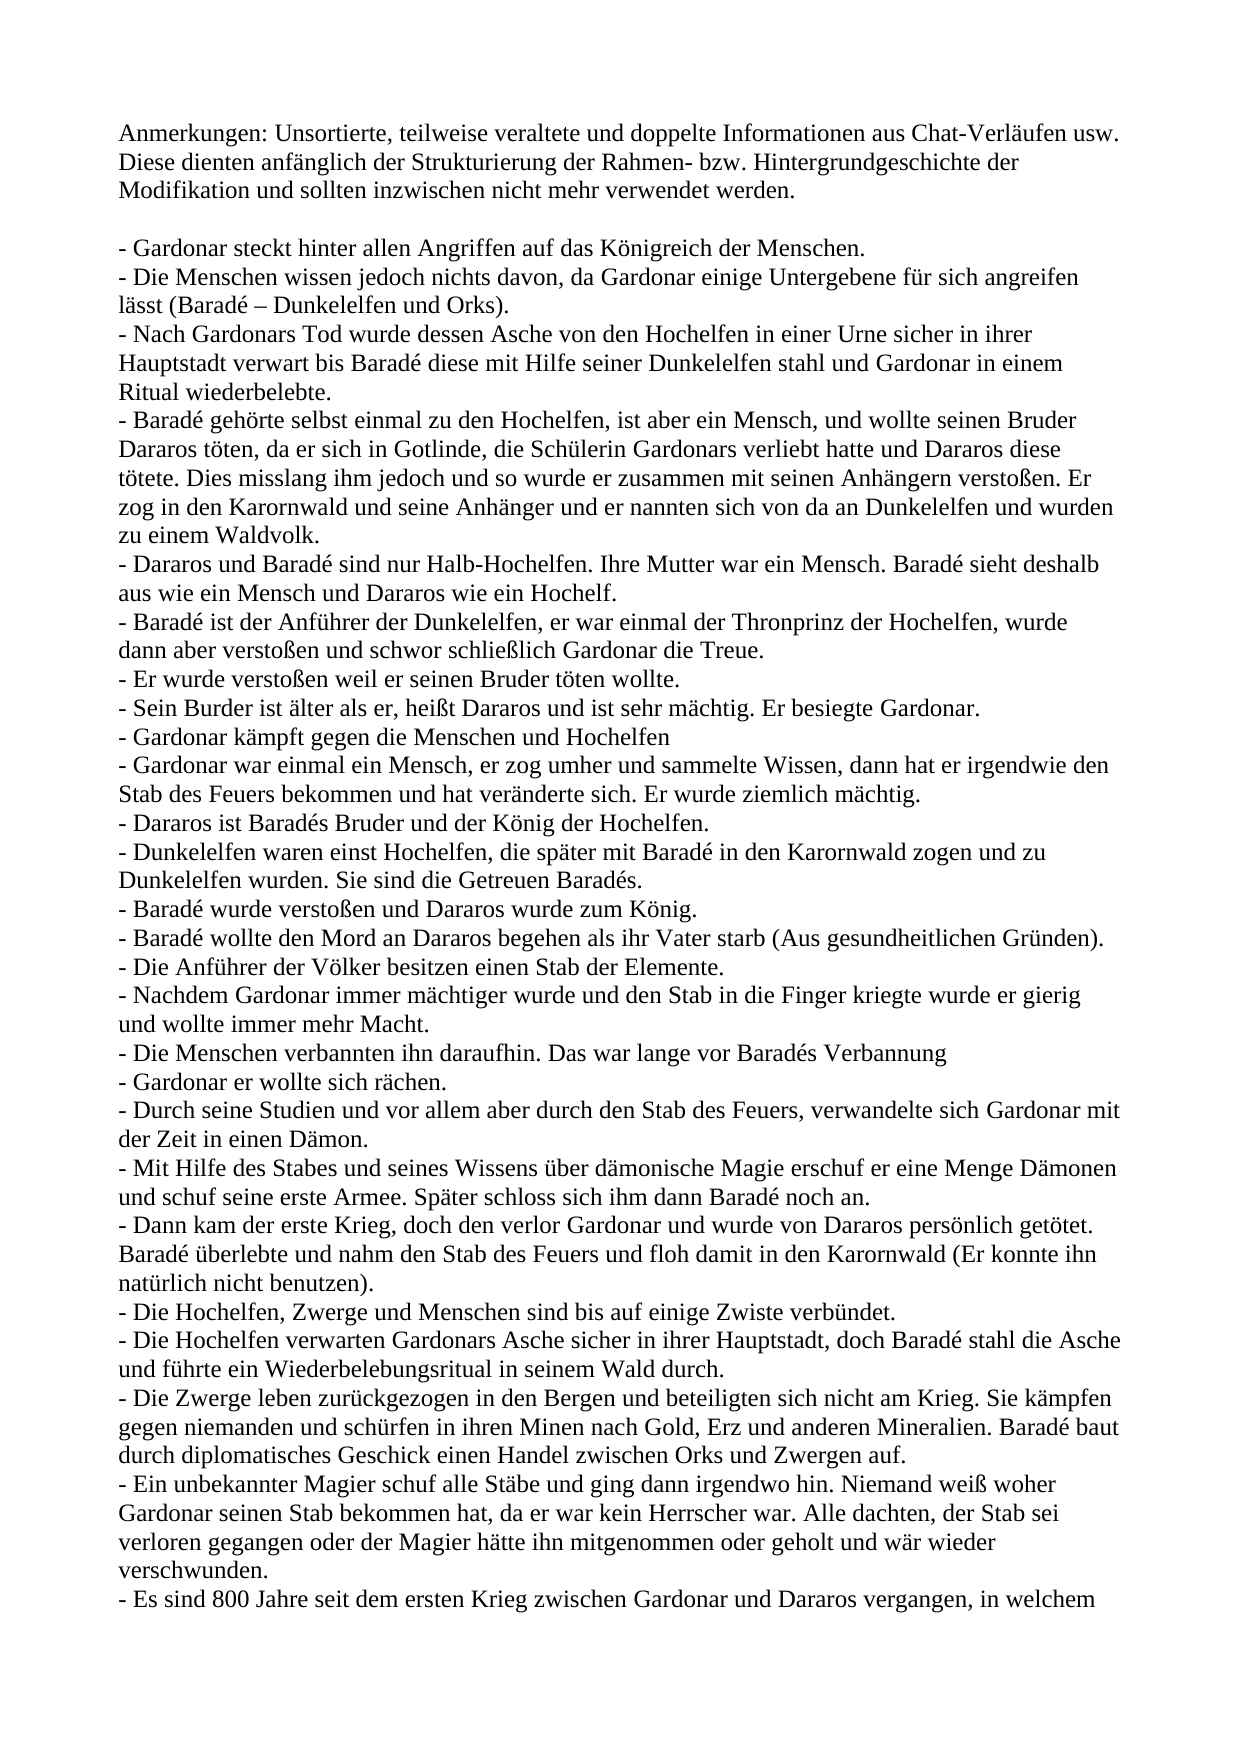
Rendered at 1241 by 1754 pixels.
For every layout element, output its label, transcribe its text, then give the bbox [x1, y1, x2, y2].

text - Durch seine Studien und vor allem aber durch den Stab des Feuers, verwandelte sich Gardonar mit der Zeit in einen Dämon. [118, 1096, 1122, 1153]
text - Die Anführer der Völker besitzen einen Stab der Elemente. [118, 952, 1122, 981]
text - Mit Hilfe des Stabes und seines Wissens über dämonische Magie erschuf er eine Menge Dämonen und schuf seine erste Armee. Später schloss sich ihm dann Baradé noch an. [118, 1153, 1122, 1211]
text - Dararos ist Baradés Bruder und der König der Hochelfen. [118, 808, 1122, 837]
text - Gardonar kämpft gegen die Menschen und Hochelfen [118, 722, 1122, 751]
text - Die Menschen wissen jedoch nichts davon, da Gardonar einige Untergebene für sich angreifen lässt (Baradé – Dunkelelfen und Orks). [118, 262, 1122, 319]
text Diese dienten anfänglich der Strukturierung der Rahmen- bzw. Hintergrundgeschichte der Modifikation und sollten inzwischen nicht mehr verwendet werden. [118, 147, 1122, 204]
text Anmerkungen: Unsortierte, teilweise veraltete und doppelte Informationen aus Chat-Verläufen usw. [118, 118, 1122, 147]
text - Er wurde verstoßen weil er seinen Bruder töten wollte. [118, 664, 1122, 693]
text - Die Zwerge leben zurückgezogen in den Bergen und beteiligten sich nicht am Krieg. Sie kämpfen gegen niemanden und schürfen in ihren Minen nach Gold, Erz und anderen Mineralien. Baradé baut durch diplomatisches Geschick einen Handel zwischen Orks und Zwergen auf. [118, 1383, 1122, 1469]
text - Nachdem Gardonar immer mächtiger wurde und den Stab in die Finger kriegte wurde er gierig und wollte immer mehr Macht. [118, 981, 1122, 1038]
text - Baradé wollte den Mord an Dararos begehen als ihr Vater starb (Aus gesundheitlichen Gründen). [118, 923, 1122, 952]
text - Gardonar steckt hinter allen Angriffen auf das Königreich der Menschen. [118, 233, 1122, 262]
text - Gardonar war einmal ein Mensch, er zog umher und sammelte Wissen, dann hat er irgendwie den Stab des Feuers bekommen und hat veränderte sich. Er wurde ziemlich mächtig. [118, 751, 1122, 808]
text - Gardonar er wollte sich rächen. [118, 1067, 1122, 1096]
text - Ein unbekannter Magier schuf alle Stäbe und ging dann irgendwo hin. Niemand weiß woher Gardonar seinen Stab bekommen hat, da er war kein Herrscher war. Alle dachten, der Stab sei verloren gegangen oder der Magier hätte ihn mitgenommen oder geholt und wär wieder verschwunden. [118, 1469, 1122, 1584]
text - Die Menschen verbannten ihn daraufhin. Das war lange vor Baradés Verbannung [118, 1038, 1122, 1067]
text - Es sind 800 Jahre seit dem ersten Krieg zwischen Gardonar und Dararos vergangen, in welchem [118, 1584, 1122, 1613]
text - Baradé ist der Anführer der Dunkelelfen, er war einmal der Thronprinz der Hochelfen, wurde dann aber verstoßen und schwor schließlich Gardonar die Treue. [118, 607, 1122, 664]
text - Die Hochelfen, Zwerge und Menschen sind bis auf einige Zwiste verbündet. [118, 1297, 1122, 1326]
text - Baradé wurde verstoßen und Dararos wurde zum König. [118, 894, 1122, 923]
text - Baradé gehörte selbst einmal zu den Hochelfen, ist aber ein Mensch, und wollte seinen Bruder Dararos töten, da er sich in Gotlinde, die Schülerin Gardonars verliebt hatte und Dararos diese tötete. Dies misslang ihm jedoch und so wurde er zusammen mit seinen Anhängern verstoßen. Er zog in den Karornwald und seine Anhänger und er nannten sich von da an Dunkelelfen und wurden zu einem Waldvolk. [118, 406, 1122, 549]
text - Nach Gardonars Tod wurde dessen Asche von den Hochelfen in einer Urne sicher in ihrer Hauptstadt verwart bis Baradé diese mit Hilfe seiner Dunkelelfen stahl und Gardonar in einem Ritual wiederbelebte. [118, 319, 1122, 406]
text - Die Hochelfen verwarten Gardonars Asche sicher in ihrer Hauptstadt, doch Baradé stahl die Asche und führte ein Wiederbelebungsritual in seinem Wald durch. [118, 1326, 1122, 1383]
text - Dann kam der erste Krieg, doch den verlor Gardonar und wurde von Dararos persönlich getötet. Baradé überlebte und nahm den Stab des Feuers und floh damit in den Karornwald (Er konnte ihn natürlich nicht benutzen). [118, 1211, 1122, 1297]
text - Sein Burder ist älter als er, heißt Dararos und ist sehr mächtig. Er besiegte Gardonar. [118, 693, 1122, 722]
text - Dunkelelfen waren einst Hochelfen, die später mit Baradé in den Karornwald zogen und zu Dunkelelfen wurden. Sie sind die Getreuen Baradés. [118, 837, 1122, 894]
text - Dararos und Baradé sind nur Halb-Hochelfen. Ihre Mutter war ein Mensch. Baradé sieht deshalb aus wie ein Mensch und Dararos wie ein Hochelf. [118, 549, 1122, 607]
